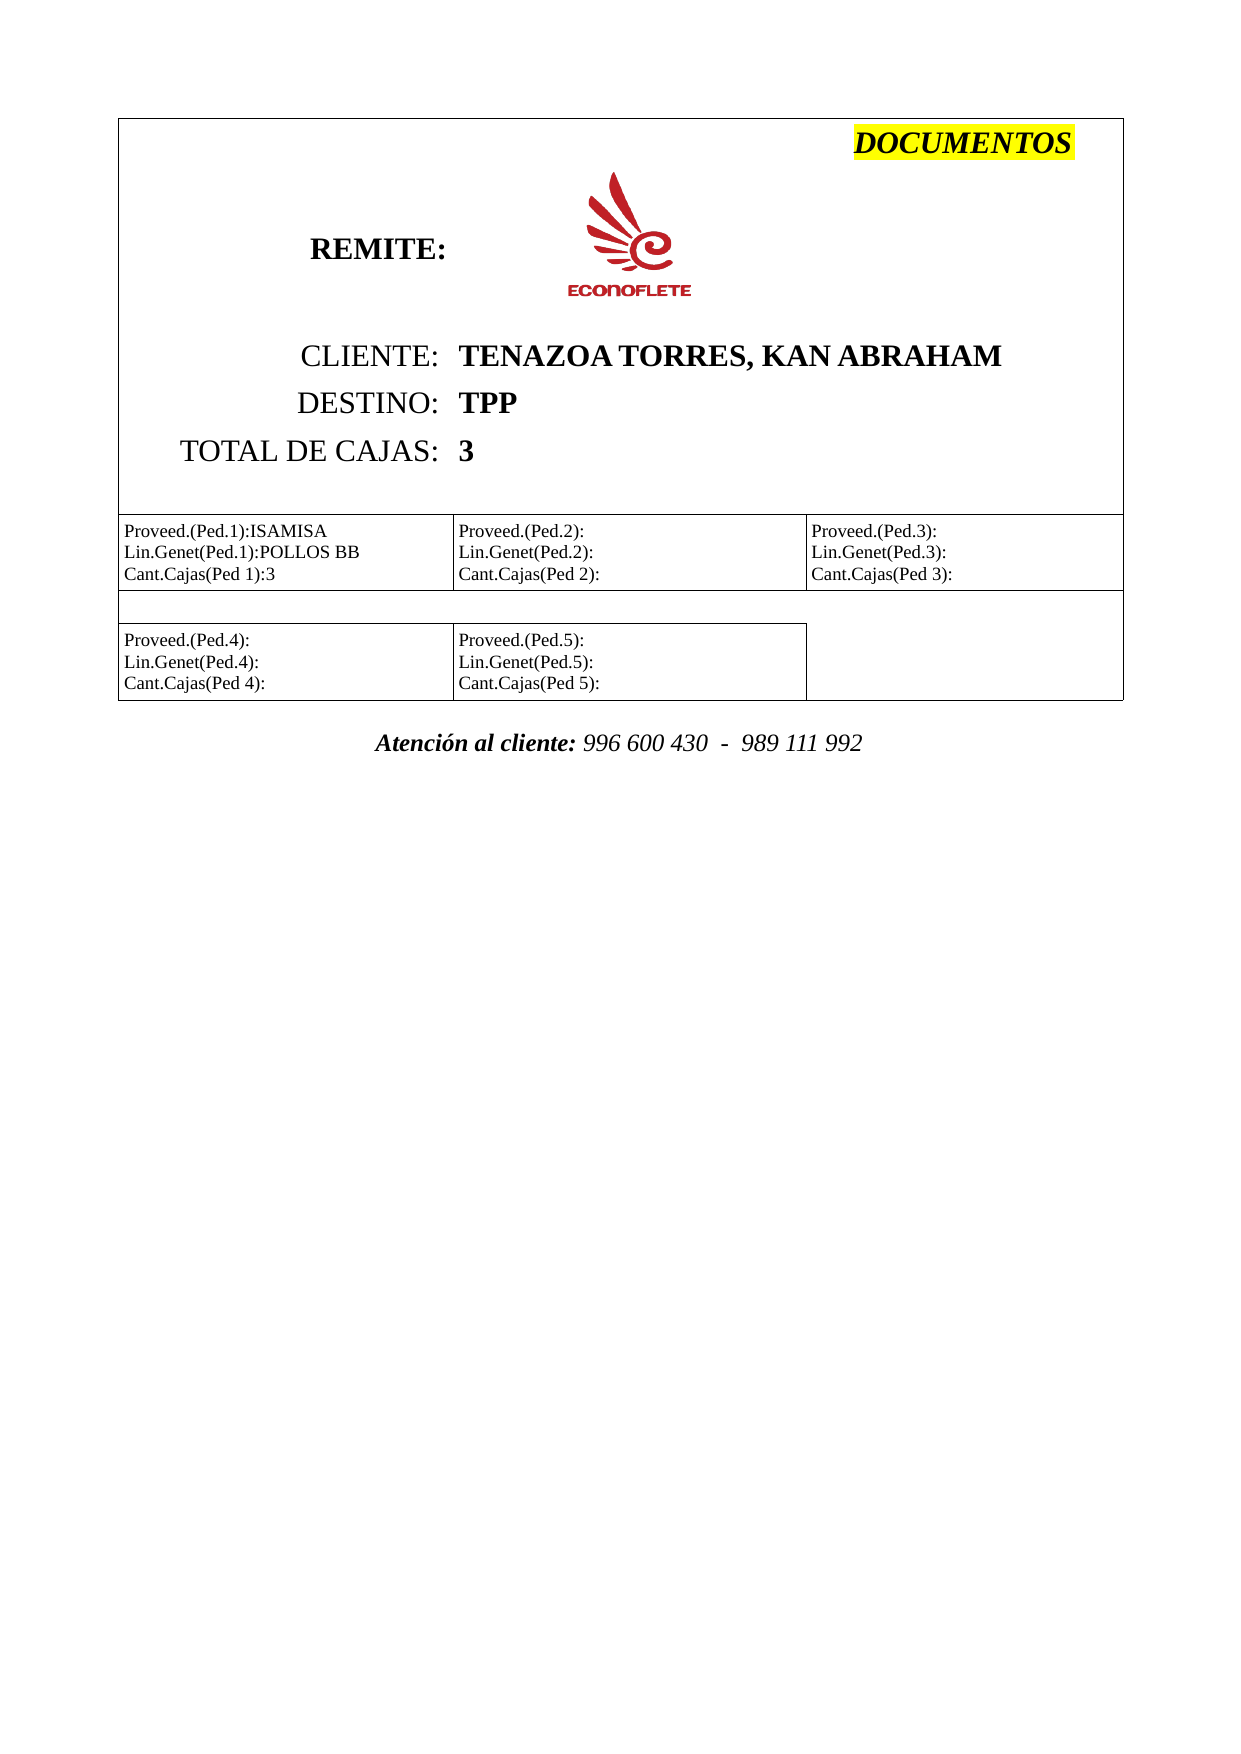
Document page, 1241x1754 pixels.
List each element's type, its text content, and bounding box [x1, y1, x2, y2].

table_cell Proveed.(Ped.2): Lin.Genet(Ped.2): Cant.Cajas(Ped 2): [454, 515, 806, 590]
table_header [453, 119, 806, 166]
table_header DOCUMENTOS [806, 119, 1123, 166]
table_header [119, 119, 453, 166]
table_cell TENAZOA TORRES, KAN ABRAHAM [453, 332, 1123, 379]
table_cell [119, 474, 453, 514]
table_cell Proveed.(Ped.4): Lin.Genet(Ped.4): Cant.Cajas(Ped 4): [119, 624, 453, 699]
text Atención al cliente: 996 600 430 - 989 111 992 [118, 728, 1122, 757]
table_cell Proveed.(Ped.5): Lin.Genet(Ped.5): Cant.Cajas(Ped 5): [454, 624, 806, 699]
table_cell 3 [453, 426, 1123, 474]
table_cell [806, 591, 1123, 623]
table_cell Proveed.(Ped.3): Lin.Genet(Ped.3): Cant.Cajas(Ped 3): [807, 515, 1123, 590]
table_cell [119, 591, 453, 623]
table_cell [806, 166, 1123, 332]
table_cell [453, 166, 806, 332]
table_cell [806, 474, 1123, 514]
table_cell TOTAL DE CAJAS: [119, 426, 453, 474]
table_cell [807, 623, 1123, 699]
table_cell CLIENTE: [119, 332, 453, 379]
picture [552, 171, 707, 297]
table_cell [453, 474, 806, 514]
table_cell Proveed.(Ped.1):ISAMISA Lin.Genet(Ped.1):POLLOS BB Cant.Cajas(Ped 1):3 [119, 515, 453, 590]
table_cell REMITE: [119, 166, 453, 332]
table_cell TPP [453, 379, 806, 426]
table_cell [453, 591, 806, 623]
table_cell DESTINO: [119, 379, 453, 426]
table_cell [806, 379, 1123, 426]
